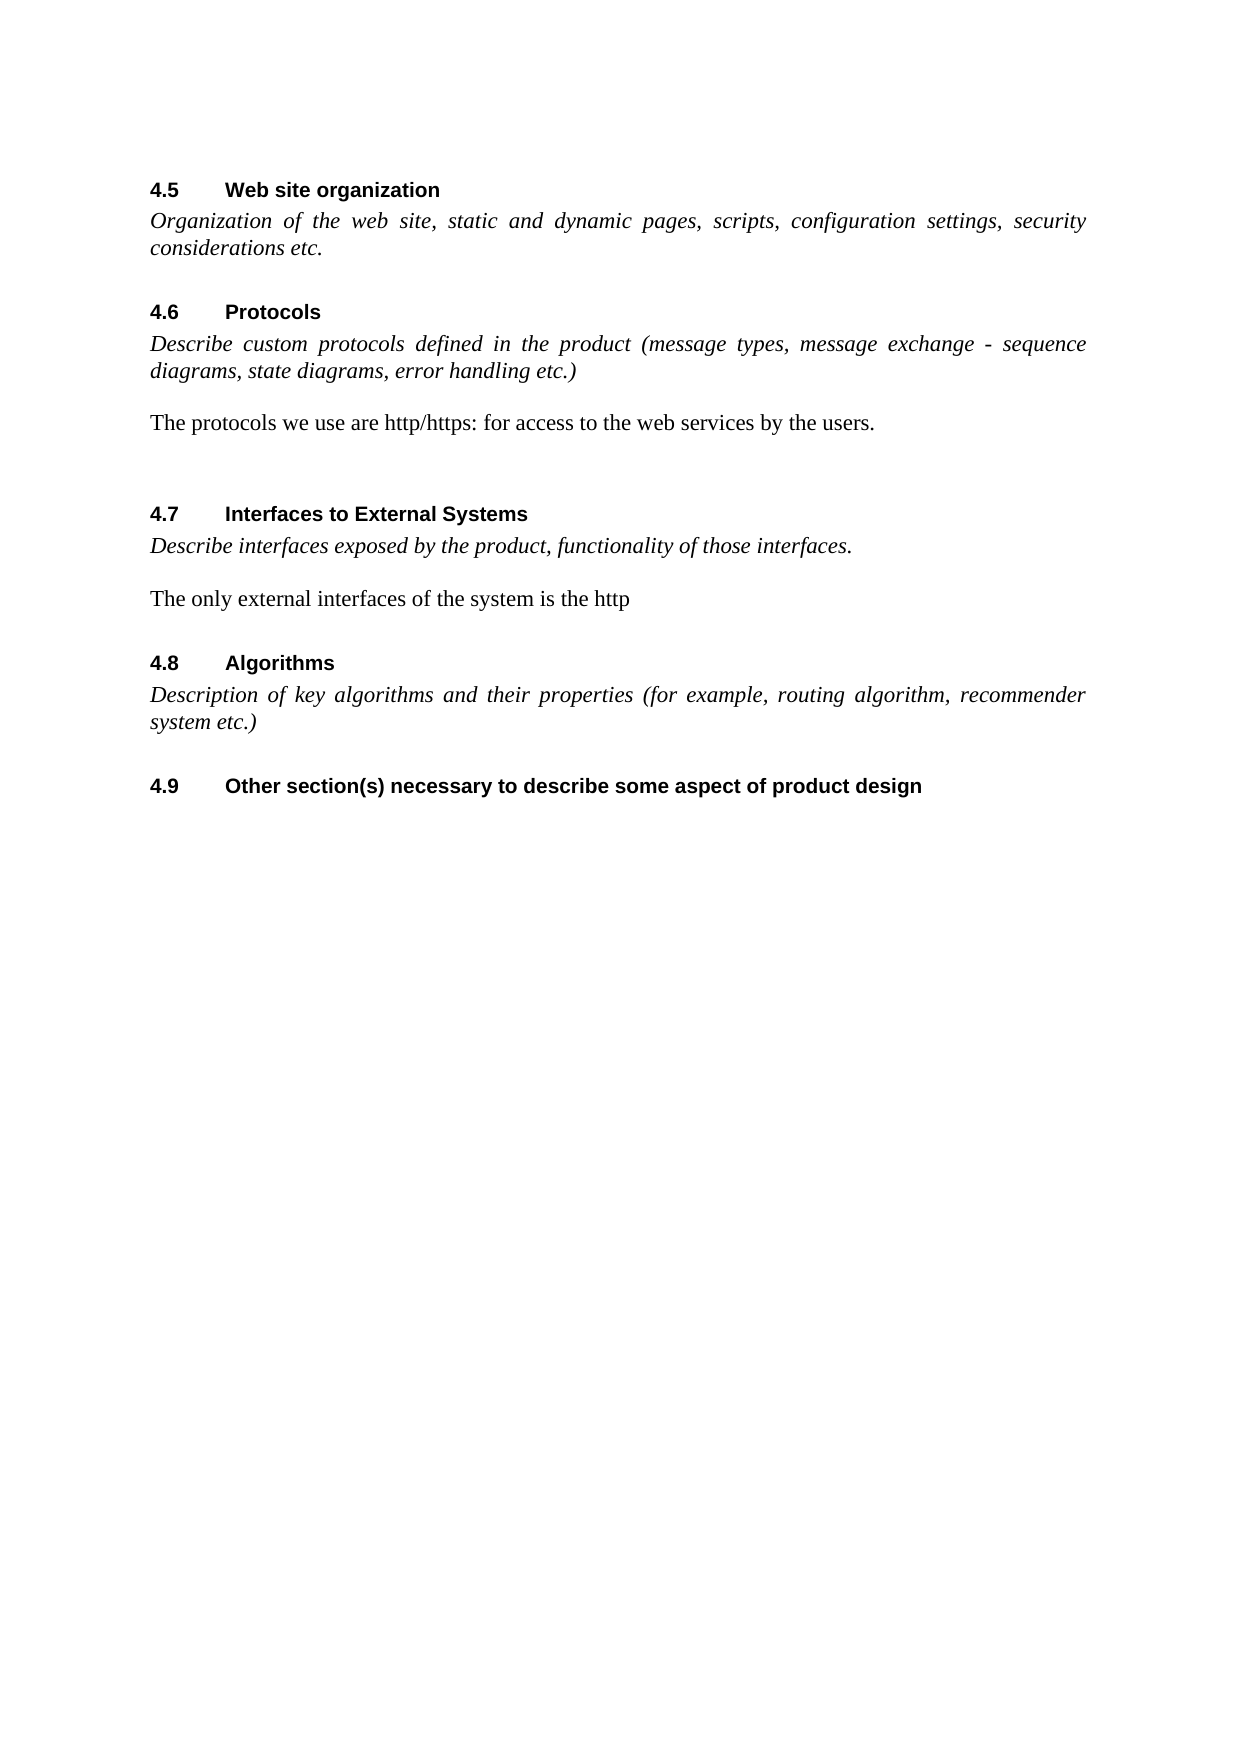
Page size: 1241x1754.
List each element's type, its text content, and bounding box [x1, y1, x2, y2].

text The protocols we use are http/https: for access to the web services by the users. [150, 409, 1090, 436]
subtitle Algorithms [150, 650, 1090, 675]
subtitle Other section(s) necessary to describe some aspect of product design [150, 773, 1090, 798]
subtitle Protocols [150, 299, 1090, 324]
text Describe interfaces exposed by the product, functionality of those interfaces. [150, 532, 1090, 559]
subtitle Web site organization [150, 176, 1090, 201]
text Organization of the web site, static and dynamic pages, scripts, configuration settings, security considerations etc. [150, 208, 1090, 260]
subtitle Interfaces to External Systems [150, 501, 1090, 526]
text Describe custom protocols defined in the product (message types, message exchange - sequence diagrams, state diagrams, error handling etc.) [150, 330, 1090, 383]
text The only external interfaces of the system is the http [150, 585, 1090, 611]
text Description of key algorithms and their properties (for example, routing algorithm, recommender system etc.) [150, 681, 1090, 734]
